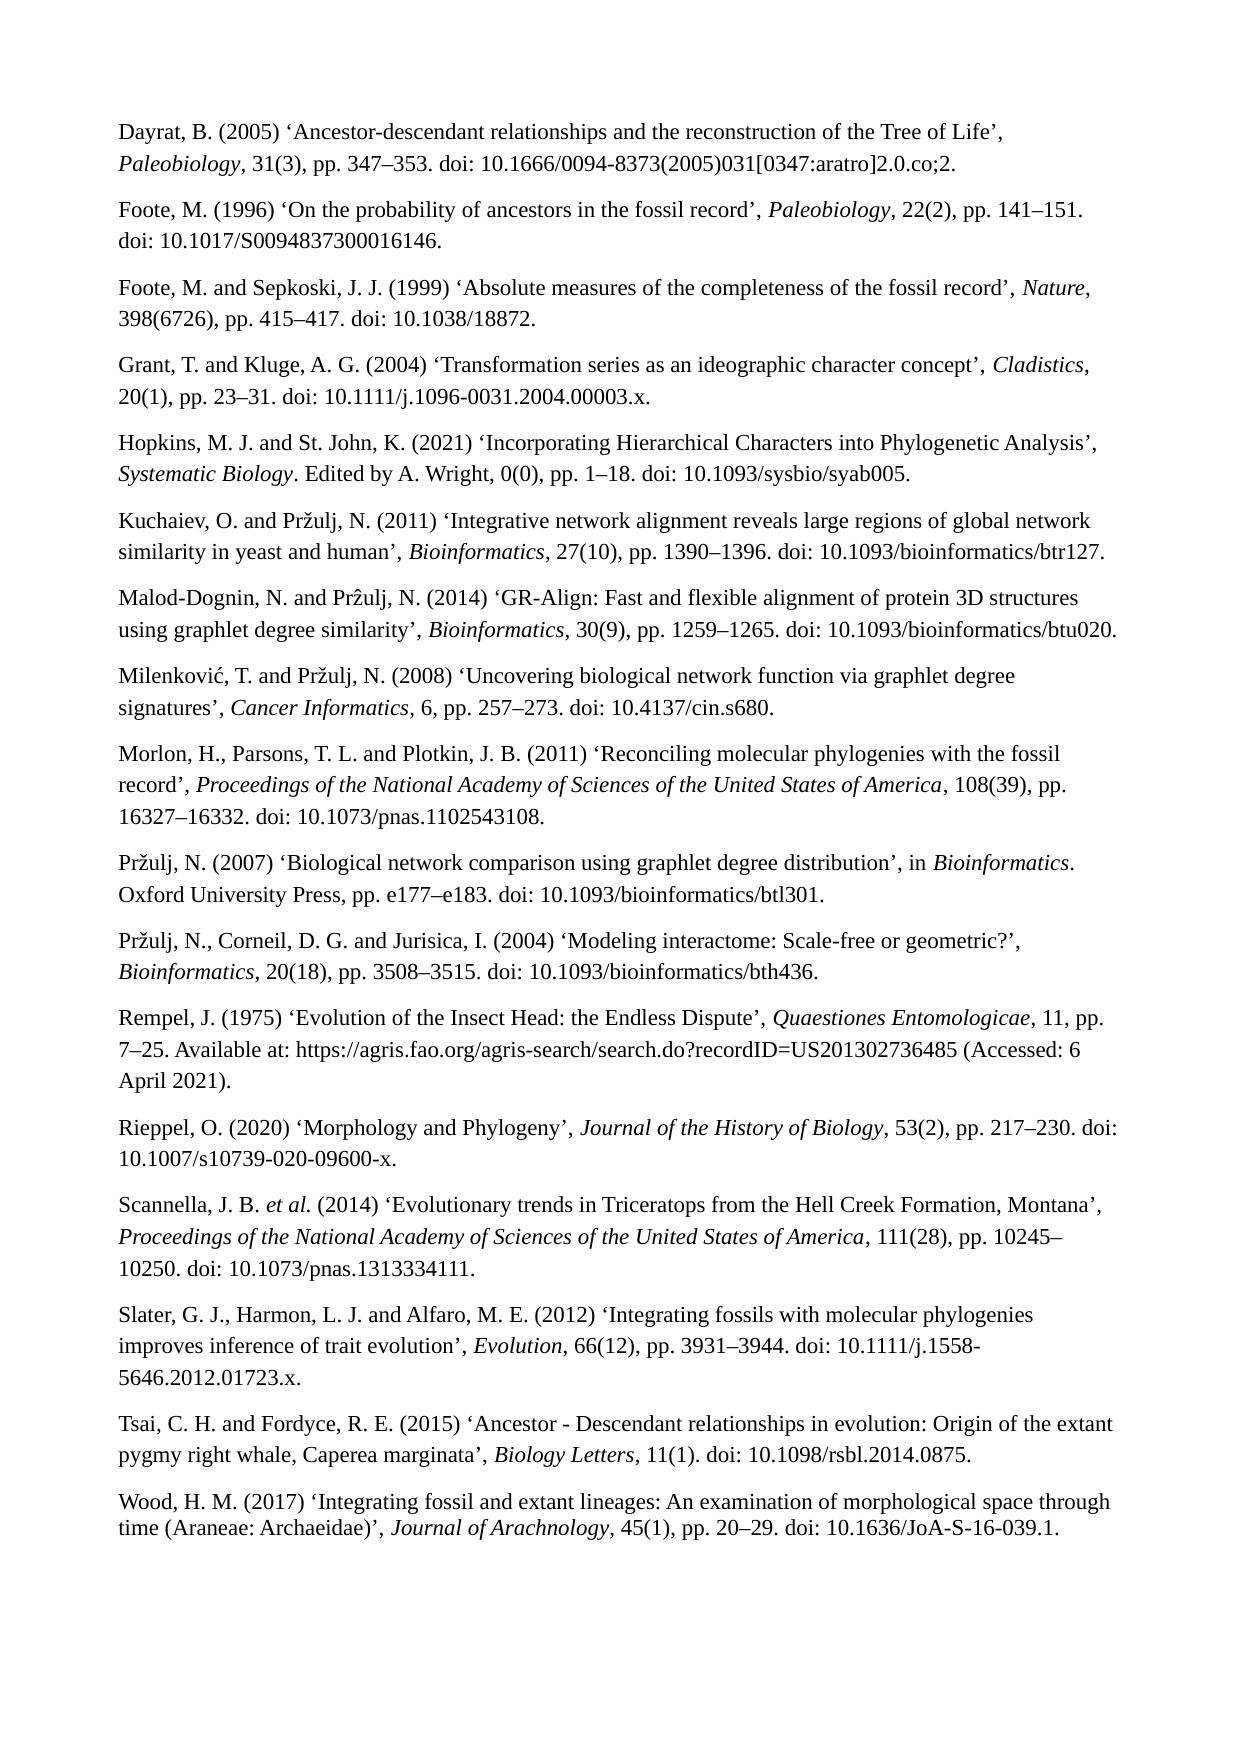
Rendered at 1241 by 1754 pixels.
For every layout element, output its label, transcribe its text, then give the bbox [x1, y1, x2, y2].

text Tsai, C. H. and Fordyce, R. E. (2015) ‘Ancestor - Descendant relationships in evolution: Origin of the extant pygmy right whale, Caperea marginata’, Biology Letters, 11(1). doi: 10.1098/rsbl.2014.0875. [118, 1410, 1122, 1468]
text Malod-Dognin, N. and Prẑulj, N. (2014) ‘GR-Align: Fast and flexible alignment of protein 3D structures using graphlet degree similarity’, Bioinformatics, 30(9), pp. 1259–1265. doi: 10.1093/bioinformatics/btu020. [118, 584, 1122, 642]
text Slater, G. J., Harmon, L. J. and Alfaro, M. E. (2012) ‘Integrating fossils with molecular phylogenies improves inference of trait evolution’, Evolution, 66(12), pp. 3931–3944. doi: 10.1111/j.1558-5646.2012.01723.x. [118, 1301, 1122, 1390]
text Foote, M. (1996) ‘On the probability of ancestors in the fossil record’, Paleobiology, 22(2), pp. 141–151. doi: 10.1017/S0094837300016146. [118, 196, 1122, 254]
text Pržulj, N. (2007) ‘Biological network comparison using graphlet degree distribution’, in Bioinformatics. Oxford University Press, pp. e177–e183. doi: 10.1093/bioinformatics/btl301. [118, 849, 1122, 907]
text Rempel, J. (1975) ‘Evolution of the Insect Head: the Endless Dispute’, Quaestiones Entomologicae, 11, pp. 7–25. Available at: https://agris.fao.org/agris-search/search.do?recordID=US201302736485 (Accessed: 6 April 2021). [118, 1004, 1122, 1094]
text Dayrat, B. (2005) ‘Ancestor-descendant relationships and the reconstruction of the Tree of Life’, Paleobiology, 31(3), pp. 347–353. doi: 10.1666/0094-8373(2005)031[0347:aratro]2.0.co;2. [118, 118, 1122, 176]
text Milenković, T. and Pržulj, N. (2008) ‘Uncovering biological network function via graphlet degree signatures’, Cancer Informatics, 6, pp. 257–273. doi: 10.4137/cin.s680. [118, 662, 1122, 720]
text Grant, T. and Kluge, A. G. (2004) ‘Transformation series as an ideographic character concept’, Cladistics, 20(1), pp. 23–31. doi: 10.1111/j.1096-0031.2004.00003.x. [118, 351, 1122, 409]
text Morlon, H., Parsons, T. L. and Plotkin, J. B. (2011) ‘Reconciling molecular phylogenies with the fossil record’, Proceedings of the National Academy of Sciences of the United States of America, 108(39), pp. 16327–16332. doi: 10.1073/pnas.1102543108. [118, 740, 1122, 829]
text Wood, H. M. (2017) ‘Integrating fossil and extant lineages: An examination of morphological space through time (Araneae: Archaeidae)’, Journal of Arachnology, 45(1), pp. 20–29. doi: 10.1636/JoA-S-16-039.1. [118, 1488, 1122, 1540]
text Pržulj, N., Corneil, D. G. and Jurisica, I. (2004) ‘Modeling interactome: Scale-free or geometric?’, Bioinformatics, 20(18), pp. 3508–3515. doi: 10.1093/bioinformatics/bth436. [118, 927, 1122, 985]
text Rieppel, O. (2020) ‘Morphology and Phylogeny’, Journal of the History of Biology, 53(2), pp. 217–230. doi: 10.1007/s10739-020-09600-x. [118, 1114, 1122, 1172]
text Scannella, J. B. et al. (2014) ‘Evolutionary trends in Triceratops from the Hell Creek Formation, Montana’, Proceedings of the National Academy of Sciences of the United States of America, 111(28), pp. 10245–10250. doi: 10.1073/pnas.1313334111. [118, 1191, 1122, 1281]
text Foote, M. and Sepkoski, J. J. (1999) ‘Absolute measures of the completeness of the fossil record’, Nature, 398(6726), pp. 415–417. doi: 10.1038/18872. [118, 273, 1122, 331]
text Kuchaiev, O. and Pržulj, N. (2011) ‘Integrative network alignment reveals large regions of global network similarity in yeast and human’, Bioinformatics, 27(10), pp. 1390–1396. doi: 10.1093/bioinformatics/btr127. [118, 507, 1122, 564]
text Hopkins, M. J. and St. John, K. (2021) ‘Incorporating Hierarchical Characters into Phylogenetic Analysis’, Systematic Biology. Edited by A. Wright, 0(0), pp. 1–18. doi: 10.1093/sysbio/syab005. [118, 429, 1122, 487]
